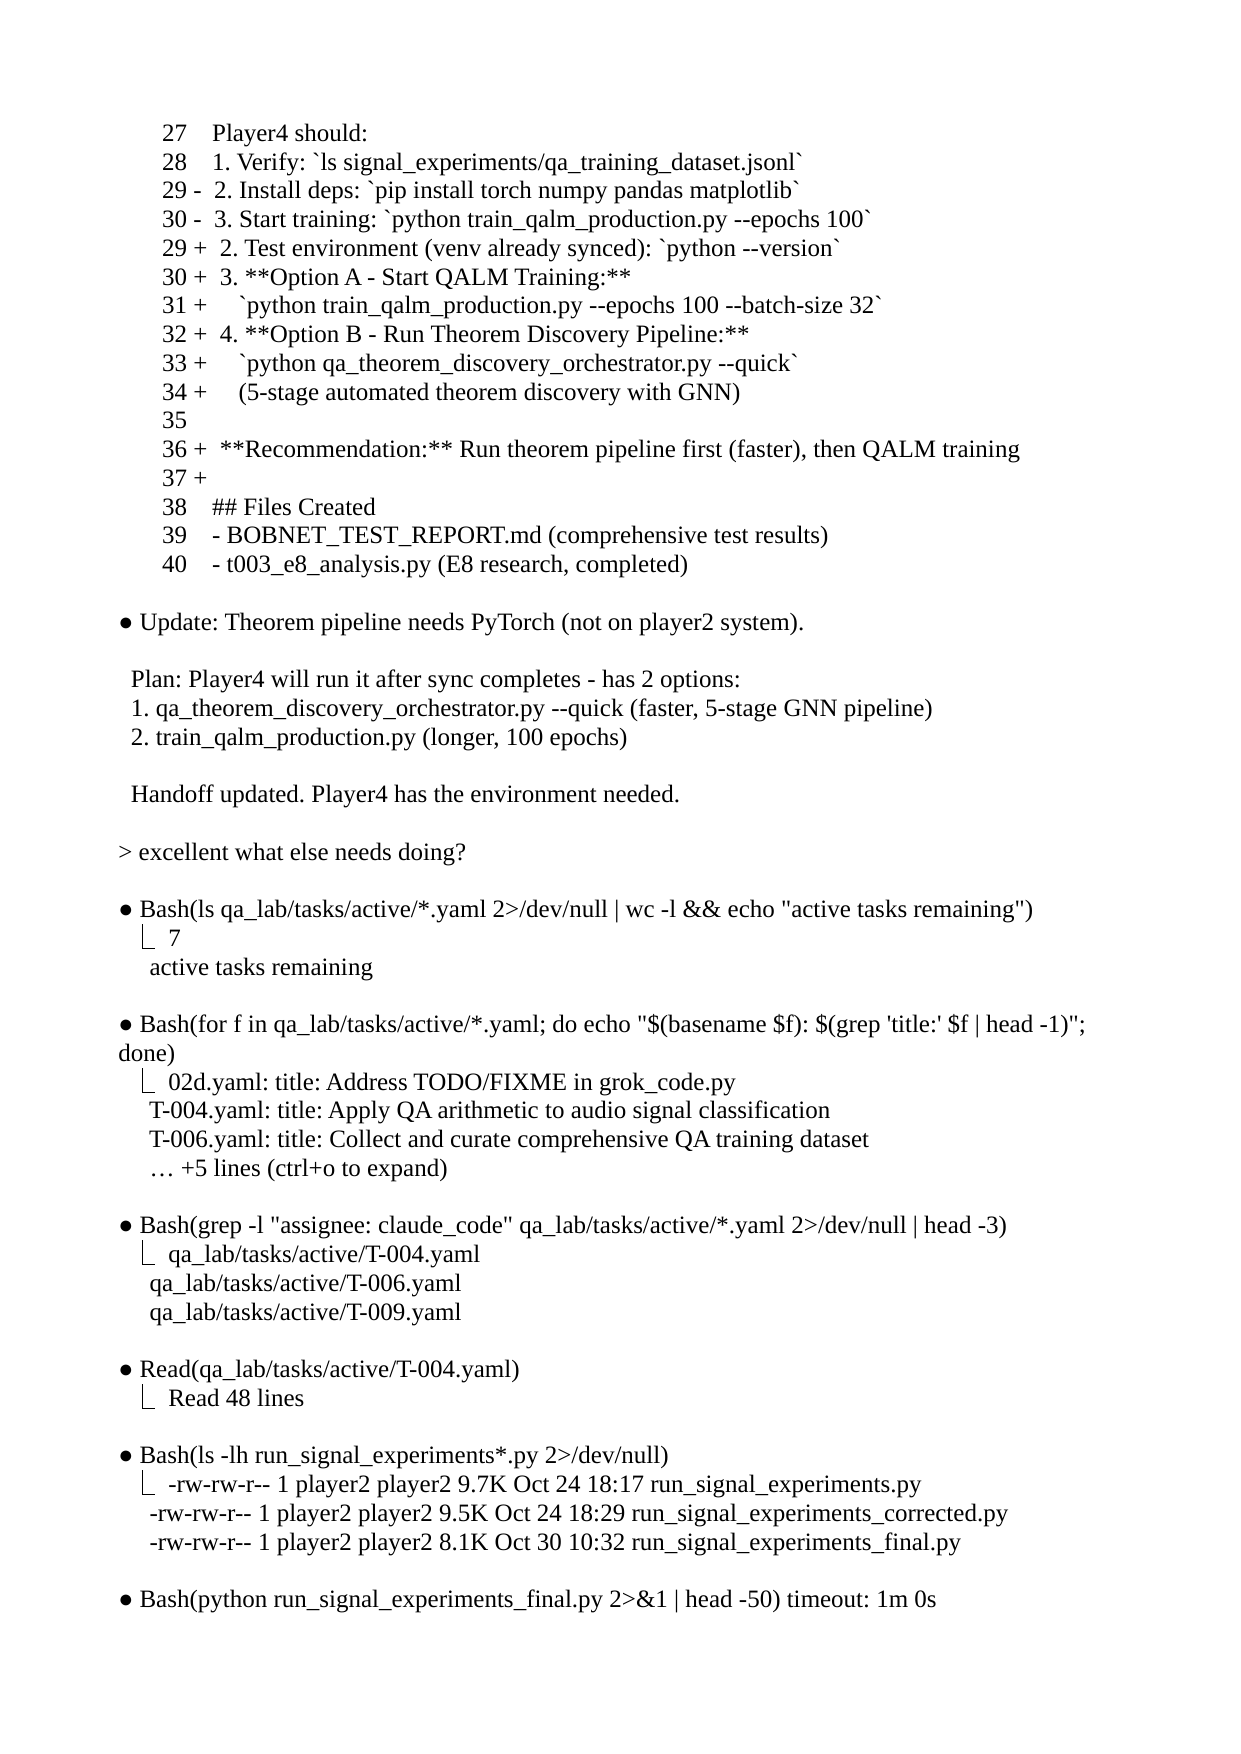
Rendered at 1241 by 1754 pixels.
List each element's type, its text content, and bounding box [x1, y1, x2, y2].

text active tasks remaining [118, 952, 1122, 981]
text 36 + **Recommendation:** Run theorem pipeline first (faster), then QALM training [118, 434, 1122, 463]
text 30 - 3. Start training: `python train_qalm_production.py --epochs 100` [118, 204, 1122, 233]
text qa_lab/tasks/active/T-006.yaml [118, 1268, 1122, 1297]
text 35 [118, 406, 1122, 434]
text 40 - t003_e8_analysis.py (E8 research, completed) [118, 549, 1122, 578]
text ● Bash(ls -lh run_signal_experiments*.py 2>/dev/null) [118, 1441, 1122, 1469]
text 29 - 2. Install deps: `pip install torch numpy pandas matplotlib` [118, 176, 1122, 204]
text 27 Player4 should: [118, 118, 1122, 147]
text ⎿ Read 48 lines [118, 1383, 1122, 1412]
text T-006.yaml: title: Collect and curate comprehensive QA training dataset [118, 1124, 1122, 1153]
text ● Read(qa_lab/tasks/active/T-004.yaml) [118, 1354, 1122, 1383]
text ⎿ 02d.yaml: title: Address TODO/FIXME in grok_code.py [118, 1067, 1122, 1096]
text -rw-rw-r-- 1 player2 player2 9.5K Oct 24 18:29 run_signal_experiments_corrected.py [118, 1498, 1122, 1527]
text Plan: Player4 will run it after sync completes - has 2 options: [118, 664, 1122, 693]
text 1. qa_theorem_discovery_orchestrator.py --quick (faster, 5-stage GNN pipeline) [118, 693, 1122, 722]
text 31 + `python train_qalm_production.py --epochs 100 --batch-size 32` [118, 291, 1122, 319]
text ● Update: Theorem pipeline needs PyTorch (not on player2 system). [118, 607, 1122, 636]
text ● Bash(python run_signal_experiments_final.py 2>&1 | head -50) timeout: 1m 0s [118, 1584, 1122, 1613]
text 32 + 4. **Option B - Run Theorem Discovery Pipeline:** [118, 319, 1122, 348]
text ⎿ qa_lab/tasks/active/T-004.yaml [118, 1239, 1122, 1268]
text ⎿ -rw-rw-r-- 1 player2 player2 9.7K Oct 24 18:17 run_signal_experiments.py [118, 1469, 1122, 1498]
text ● Bash(for f in qa_lab/tasks/active/*.yaml; do echo "$(basename $f): $(grep 'title:' $f | head -1)"; done) [118, 1009, 1122, 1067]
text 33 + `python qa_theorem_discovery_orchestrator.py --quick` [118, 348, 1122, 377]
text > excellent what else needs doing? [118, 837, 1122, 866]
text 30 + 3. **Option A - Start QALM Training:** [118, 262, 1122, 291]
text qa_lab/tasks/active/T-009.yaml [118, 1297, 1122, 1326]
text T-004.yaml: title: Apply QA arithmetic to audio signal classification [118, 1096, 1122, 1124]
text 2. train_qalm_production.py (longer, 100 epochs) [118, 722, 1122, 751]
text ● Bash(grep -l "assignee: claude_code" qa_lab/tasks/active/*.yaml 2>/dev/null | head -3) [118, 1211, 1122, 1239]
text Handoff updated. Player4 has the environment needed. ✅ [118, 779, 1122, 808]
text … +5 lines (ctrl+o to expand) [118, 1153, 1122, 1182]
text -rw-rw-r-- 1 player2 player2 8.1K Oct 30 10:32 run_signal_experiments_final.py [118, 1527, 1122, 1556]
text 28 1. Verify: `ls signal_experiments/qa_training_dataset.jsonl` [118, 147, 1122, 176]
text ● Bash(ls qa_lab/tasks/active/*.yaml 2>/dev/null | wc -l && echo "active tasks remaining") [118, 894, 1122, 923]
text 34 + (5-stage automated theorem discovery with GNN) [118, 377, 1122, 406]
text 37 + [118, 463, 1122, 492]
text 39 - BOBNET_TEST_REPORT.md (comprehensive test results) [118, 521, 1122, 549]
text 38 ## Files Created [118, 492, 1122, 521]
text 29 + 2. Test environment (venv already synced): `python --version` [118, 233, 1122, 262]
text ⎿ 7 [118, 923, 1122, 952]
